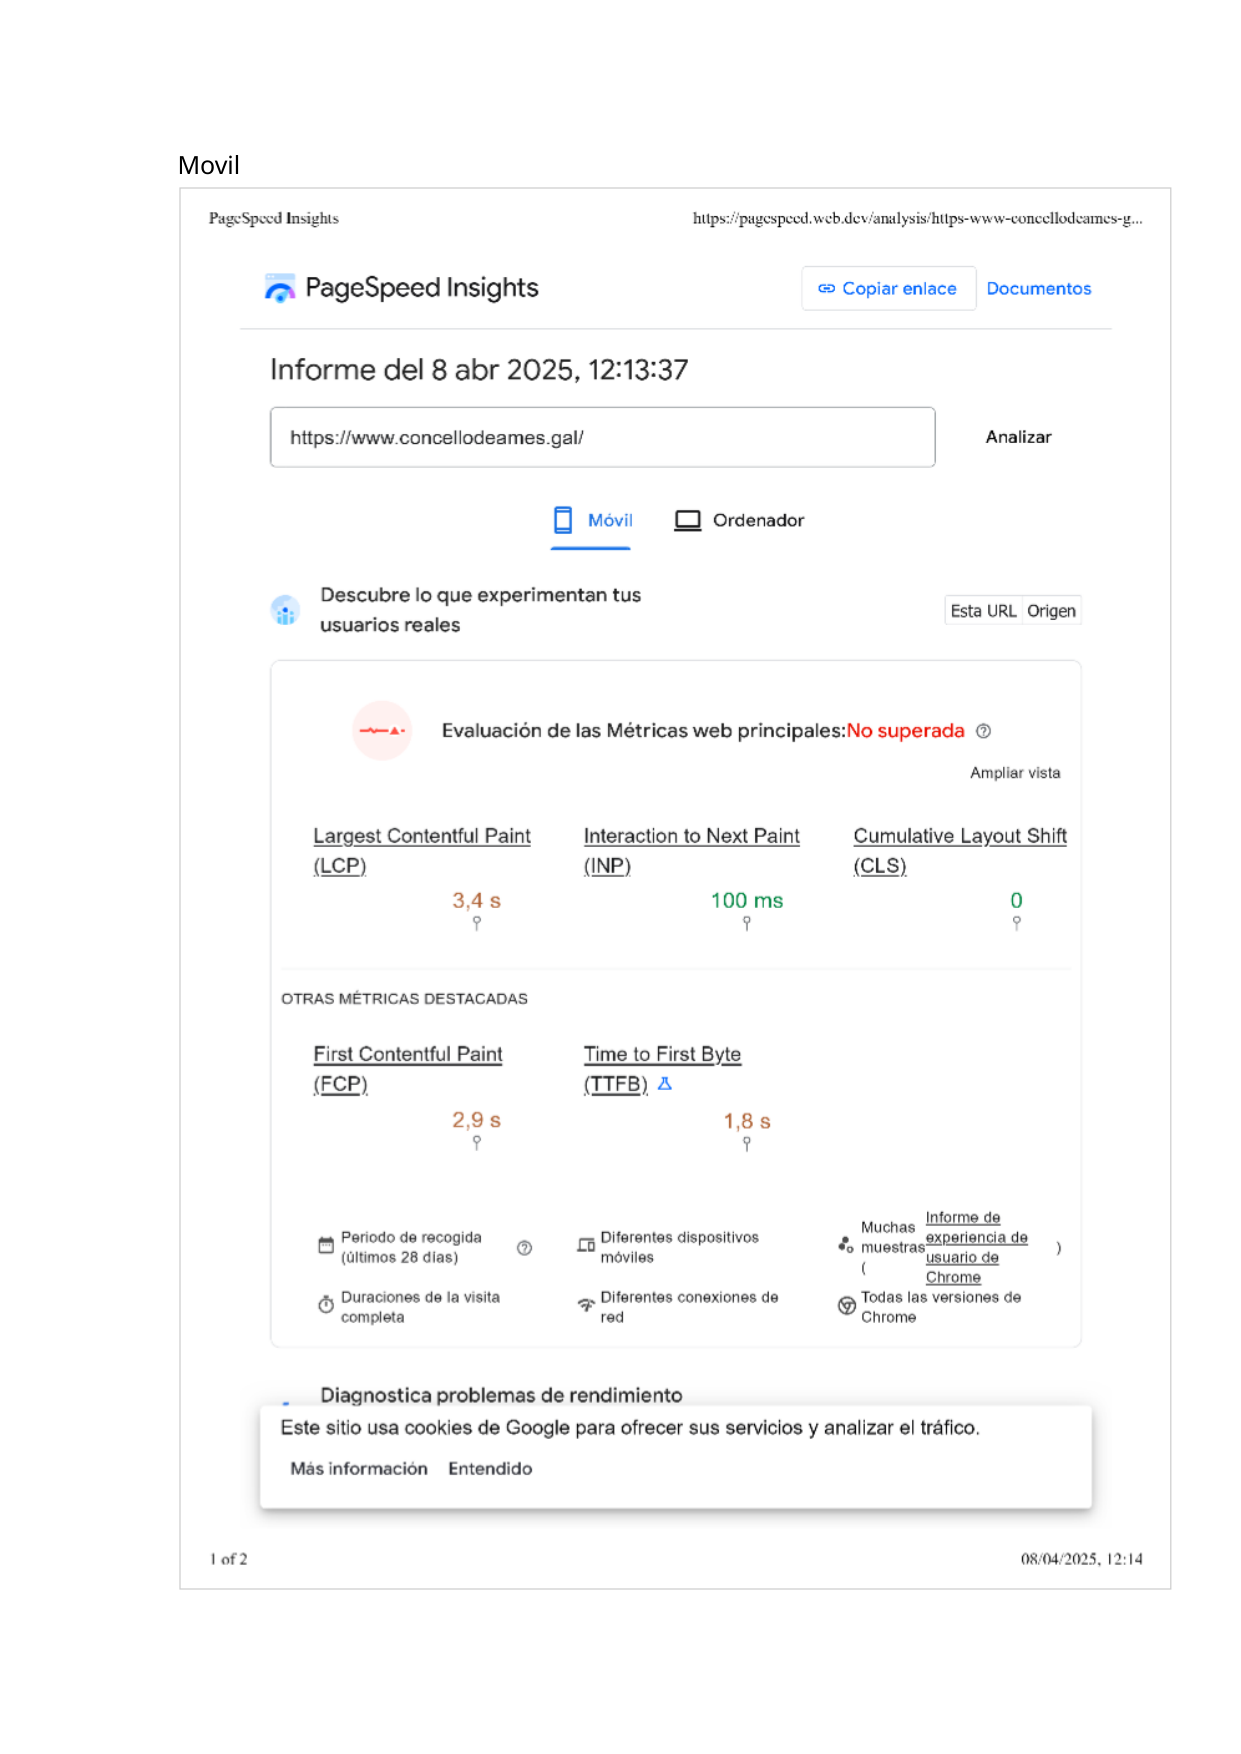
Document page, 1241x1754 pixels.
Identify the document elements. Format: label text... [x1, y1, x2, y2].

text Movil [177, 148, 1063, 185]
